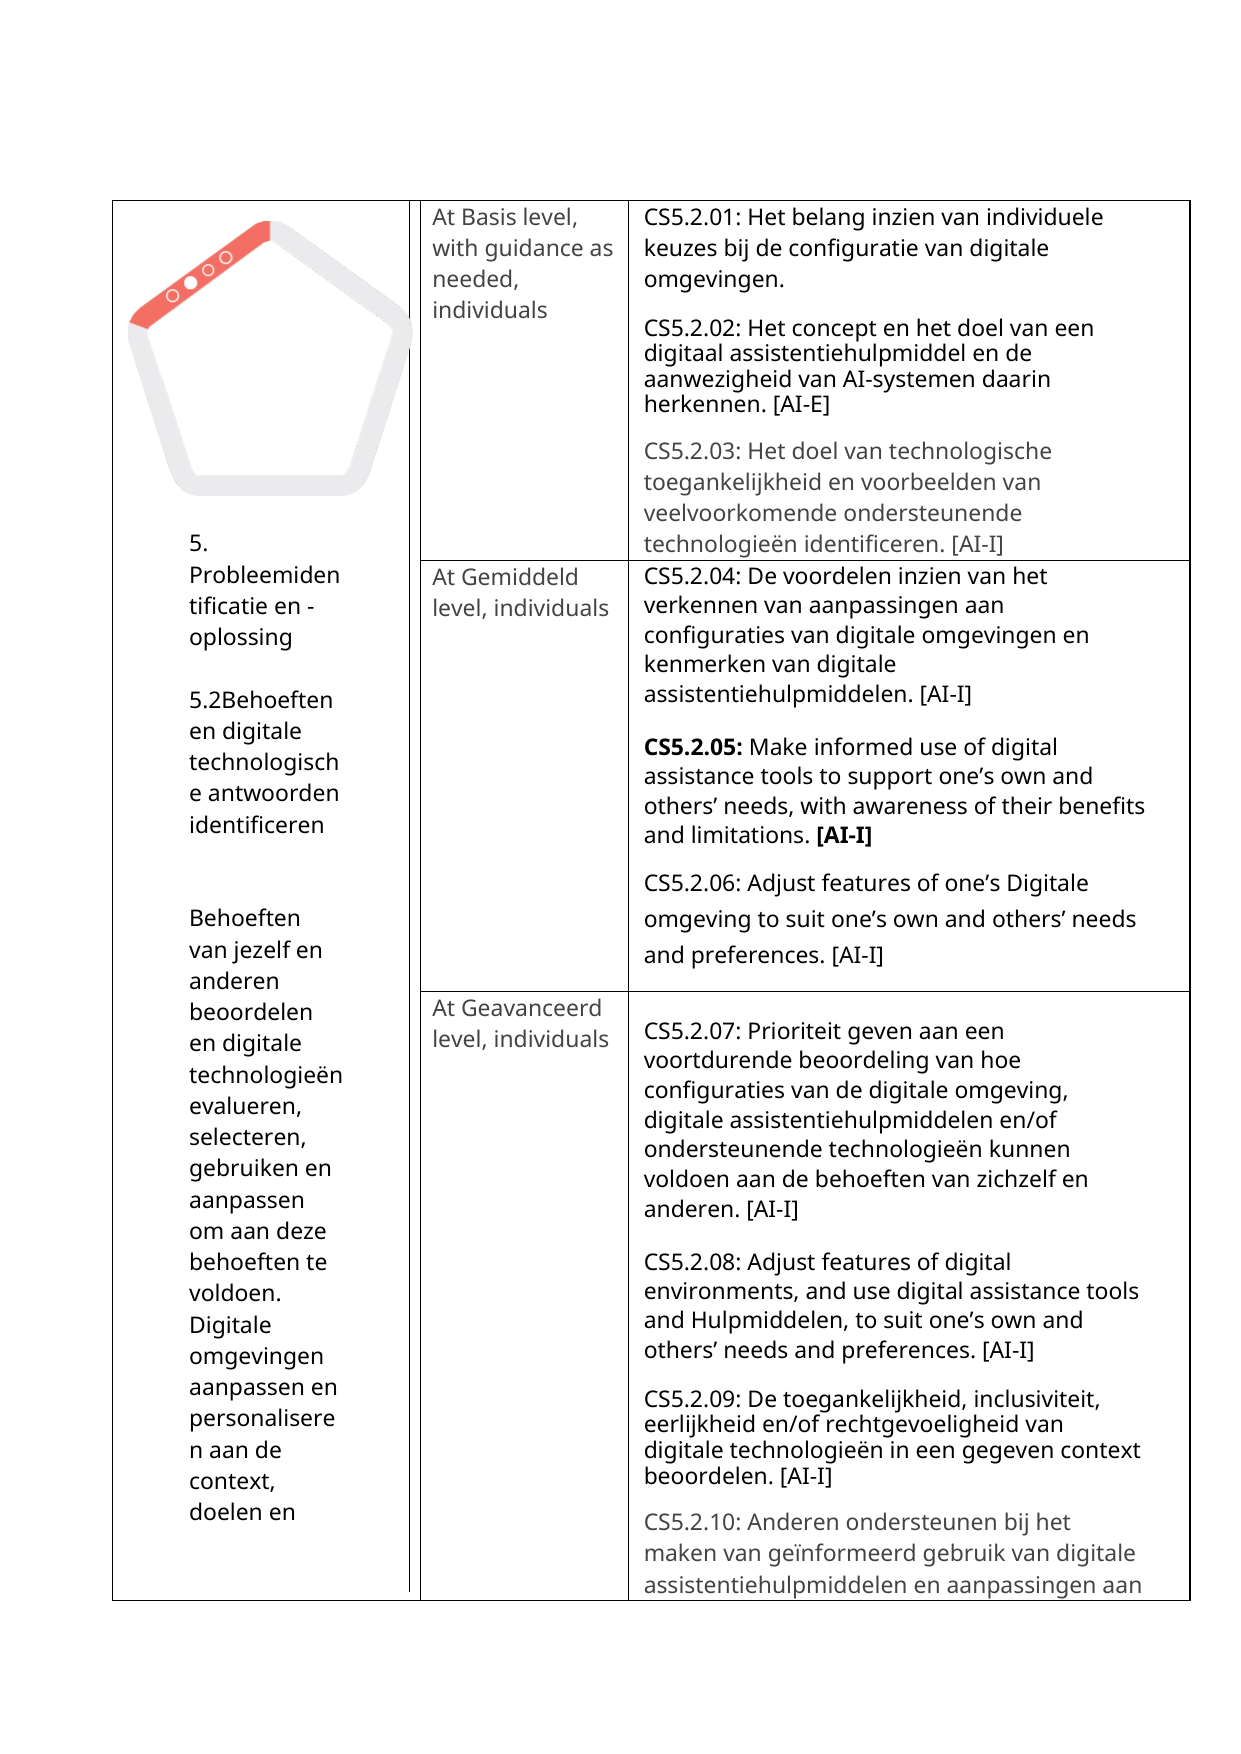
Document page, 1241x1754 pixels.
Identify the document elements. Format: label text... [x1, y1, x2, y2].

table_header 5. Probleemidentificatie en -oplossing 5.2Behoeften en digitale technologische antwoorden identificeren Behoeften van jezelf en anderen beoordelen en digitale technologieën evalueren, selecteren, gebruiken en aanpassen om aan deze behoeften te voldoen. Digitale omgevingen aanpassen en personaliseren aan de context, doelen en [113, 201, 420, 1600]
table_cell At Gemiddeld level, individuals [421, 561, 628, 991]
table_cell At Geavanceerd level, individuals [421, 992, 628, 1600]
table_header CS5.2.01: Het belang inzien van individuele keuzes bij de configuratie van digitale omgevingen. CS5.2.02: Het concept en het doel van een digitaal assistentiehulpmiddel en de aanwezigheid van AI-systemen daarin herkennen. [AI-E] CS5.2.03: Het doel van technologische toegankelijkheid en voorbeelden van veelvoorkomende ondersteunende technologieën identificeren. [AI-I] [629, 201, 1189, 560]
table_cell CS5.2.04: De voordelen inzien van het verkennen van aanpassingen aan configuraties van digitale omgevingen en kenmerken van digitale assistentiehulpmiddelen. [AI-I] CS5.2.05: Make informed use of digital assistance tools to support one’s own and others’ needs, with awareness of their benefits and limitations. [AI-I] CS5.2.06: Adjust features of one’s Digitale omgeving to suit one’s own and others’ needs and preferences. [AI-I] [629, 561, 1189, 991]
table_cell CS5.2.07: Prioriteit geven aan een voortdurende beoordeling van hoe configuraties van de digitale omgeving, digitale assistentiehulpmiddelen en/of ondersteunende technologieën kunnen voldoen aan de behoeften van zichzelf en anderen. [AI-I] CS5.2.08: Adjust features of digital environments, and use digital assistance tools and Hulpmiddelen, to suit one’s own and others’ needs and preferences. [AI-I] CS5.2.09: De toegankelijkheid, inclusiviteit, eerlijkheid en/of rechtgevoeligheid van digitale technologieën in een gegeven context beoordelen. [AI-I] CS5.2.10: Anderen ondersteunen bij het maken van geïnformeerd gebruik van digitale assistentiehulpmiddelen en aanpassingen aan [629, 992, 1189, 1600]
table_header At Basis level, with guidance as needed, individuals [421, 201, 628, 560]
